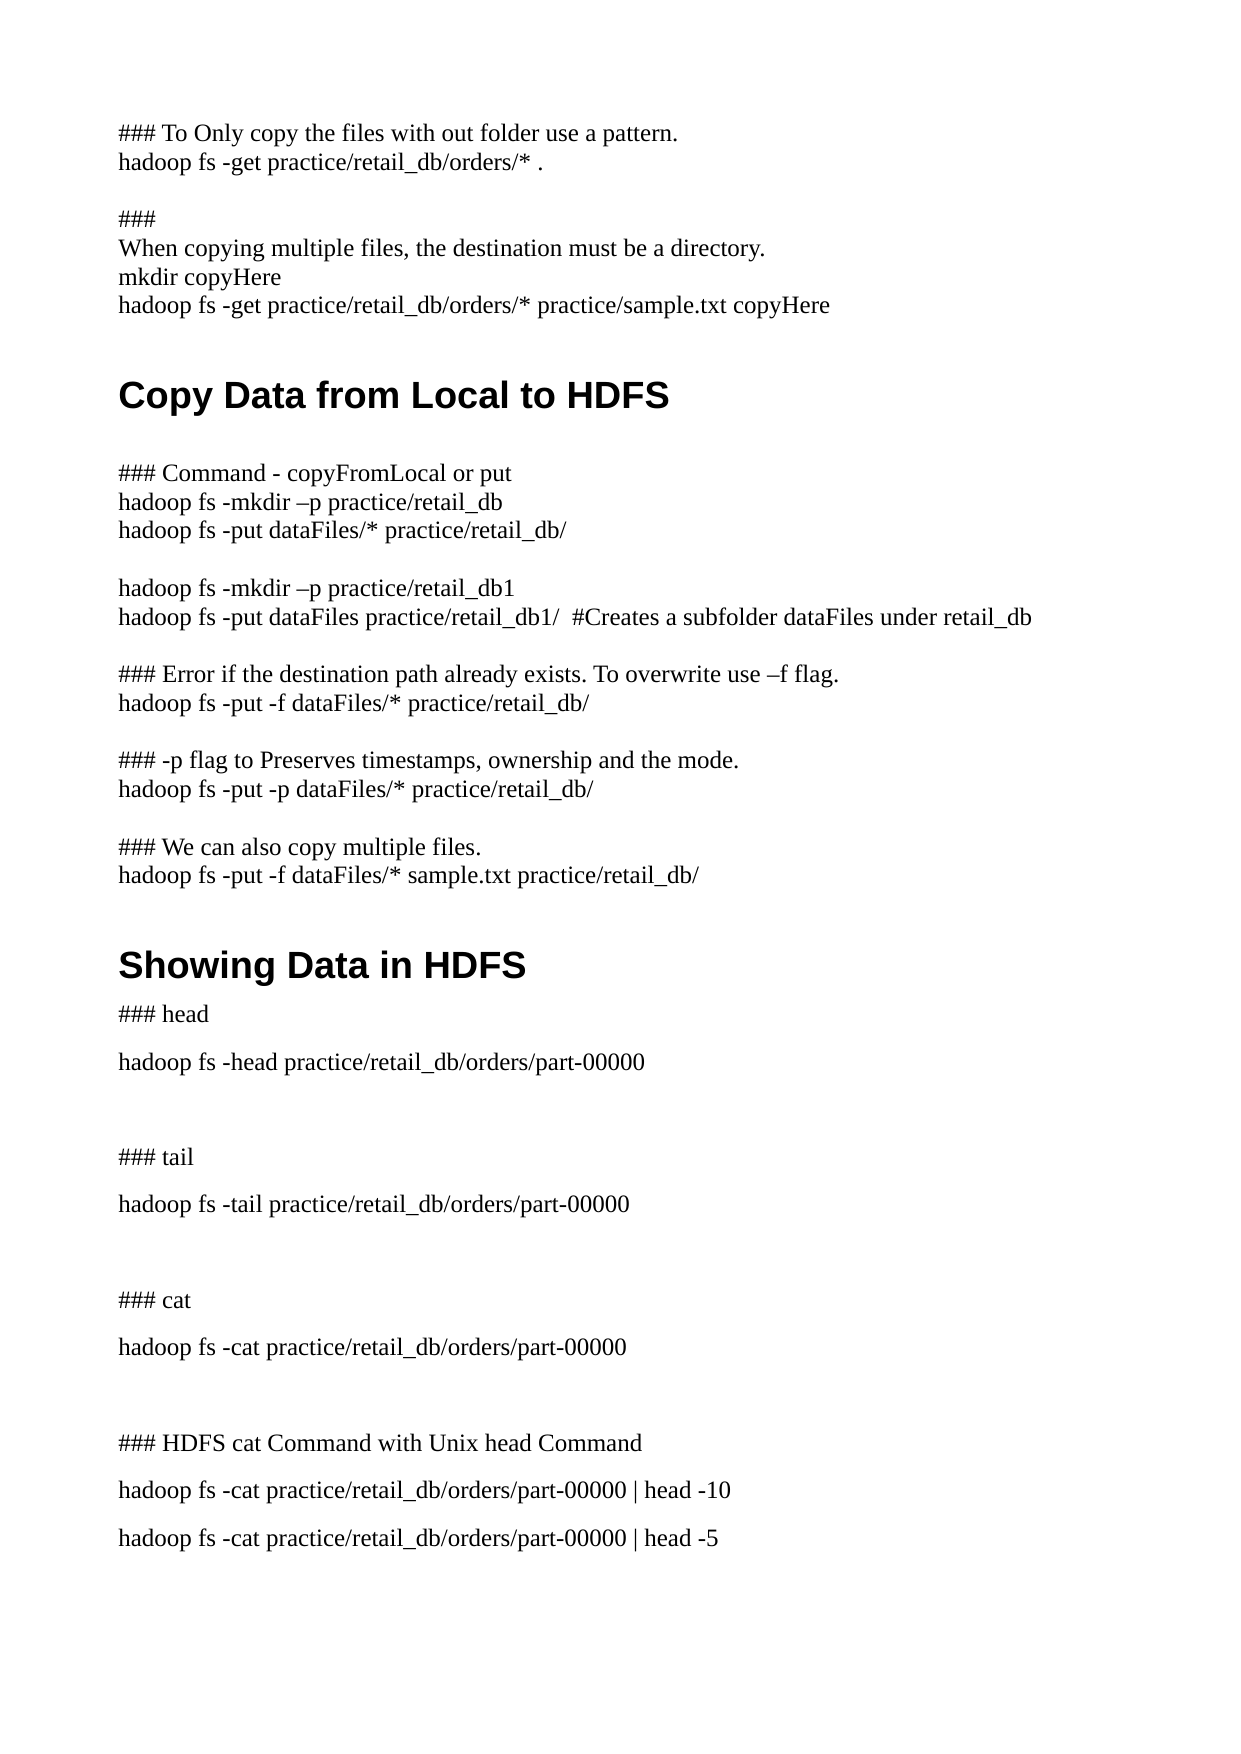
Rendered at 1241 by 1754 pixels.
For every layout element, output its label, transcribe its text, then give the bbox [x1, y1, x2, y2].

text ### [118, 204, 1122, 233]
text hadoop fs -cat practice/retail_db/orders/part-00000 [118, 1332, 1122, 1361]
text ### Command - copyFromLocal or put [118, 458, 1122, 487]
text hadoop fs -put -f dataFiles/* practice/retail_db/ [118, 688, 1122, 717]
text When copying multiple files, the destination must be a directory. [118, 233, 1122, 262]
text hadoop fs -tail practice/retail_db/orders/part-00000 [118, 1189, 1122, 1218]
text ### -p flag to Preserves timestamps, ownership and the mode. [118, 746, 1122, 774]
text ### tail [118, 1142, 1122, 1171]
text hadoop fs -put dataFiles/* practice/retail_db/ [118, 516, 1122, 544]
text hadoop fs -cat practice/retail_db/orders/part-00000 | head -5 [118, 1523, 1122, 1552]
text hadoop fs -get practice/retail_db/orders/* . [118, 147, 1122, 176]
text ### To Only copy the files with out folder use a pattern. [118, 118, 1122, 147]
text mkdir copyHere [118, 262, 1122, 291]
text ### cat [118, 1285, 1122, 1313]
text hadoop fs -get practice/retail_db/orders/* practice/sample.txt copyHere [118, 291, 1122, 319]
text ### HDFS cat Command with Unix head Command [118, 1428, 1122, 1456]
text ### We can also copy multiple files. [118, 832, 1122, 861]
text ### Error if the destination path already exists. To overwrite use –f flag. [118, 659, 1122, 688]
subtitle Showing Data in HDFS [118, 943, 1122, 987]
text hadoop fs -put -f dataFiles/* sample.txt practice/retail_db/ [118, 861, 1122, 889]
text hadoop fs -mkdir –p practice/retail_db [118, 487, 1122, 516]
text hadoop fs -cat practice/retail_db/orders/part-00000 | head -10 [118, 1475, 1122, 1504]
text ### head [118, 999, 1122, 1028]
text hadoop fs -put dataFiles practice/retail_db1/ #Creates a subfolder dataFiles under retail_db [118, 602, 1122, 631]
text hadoop fs -head practice/retail_db/orders/part-00000 [118, 1047, 1122, 1076]
text hadoop fs -put -p dataFiles/* practice/retail_db/ [118, 774, 1122, 803]
text hadoop fs -mkdir –p practice/retail_db1 [118, 573, 1122, 602]
subtitle Copy Data from Local to HDFS [118, 373, 1122, 417]
